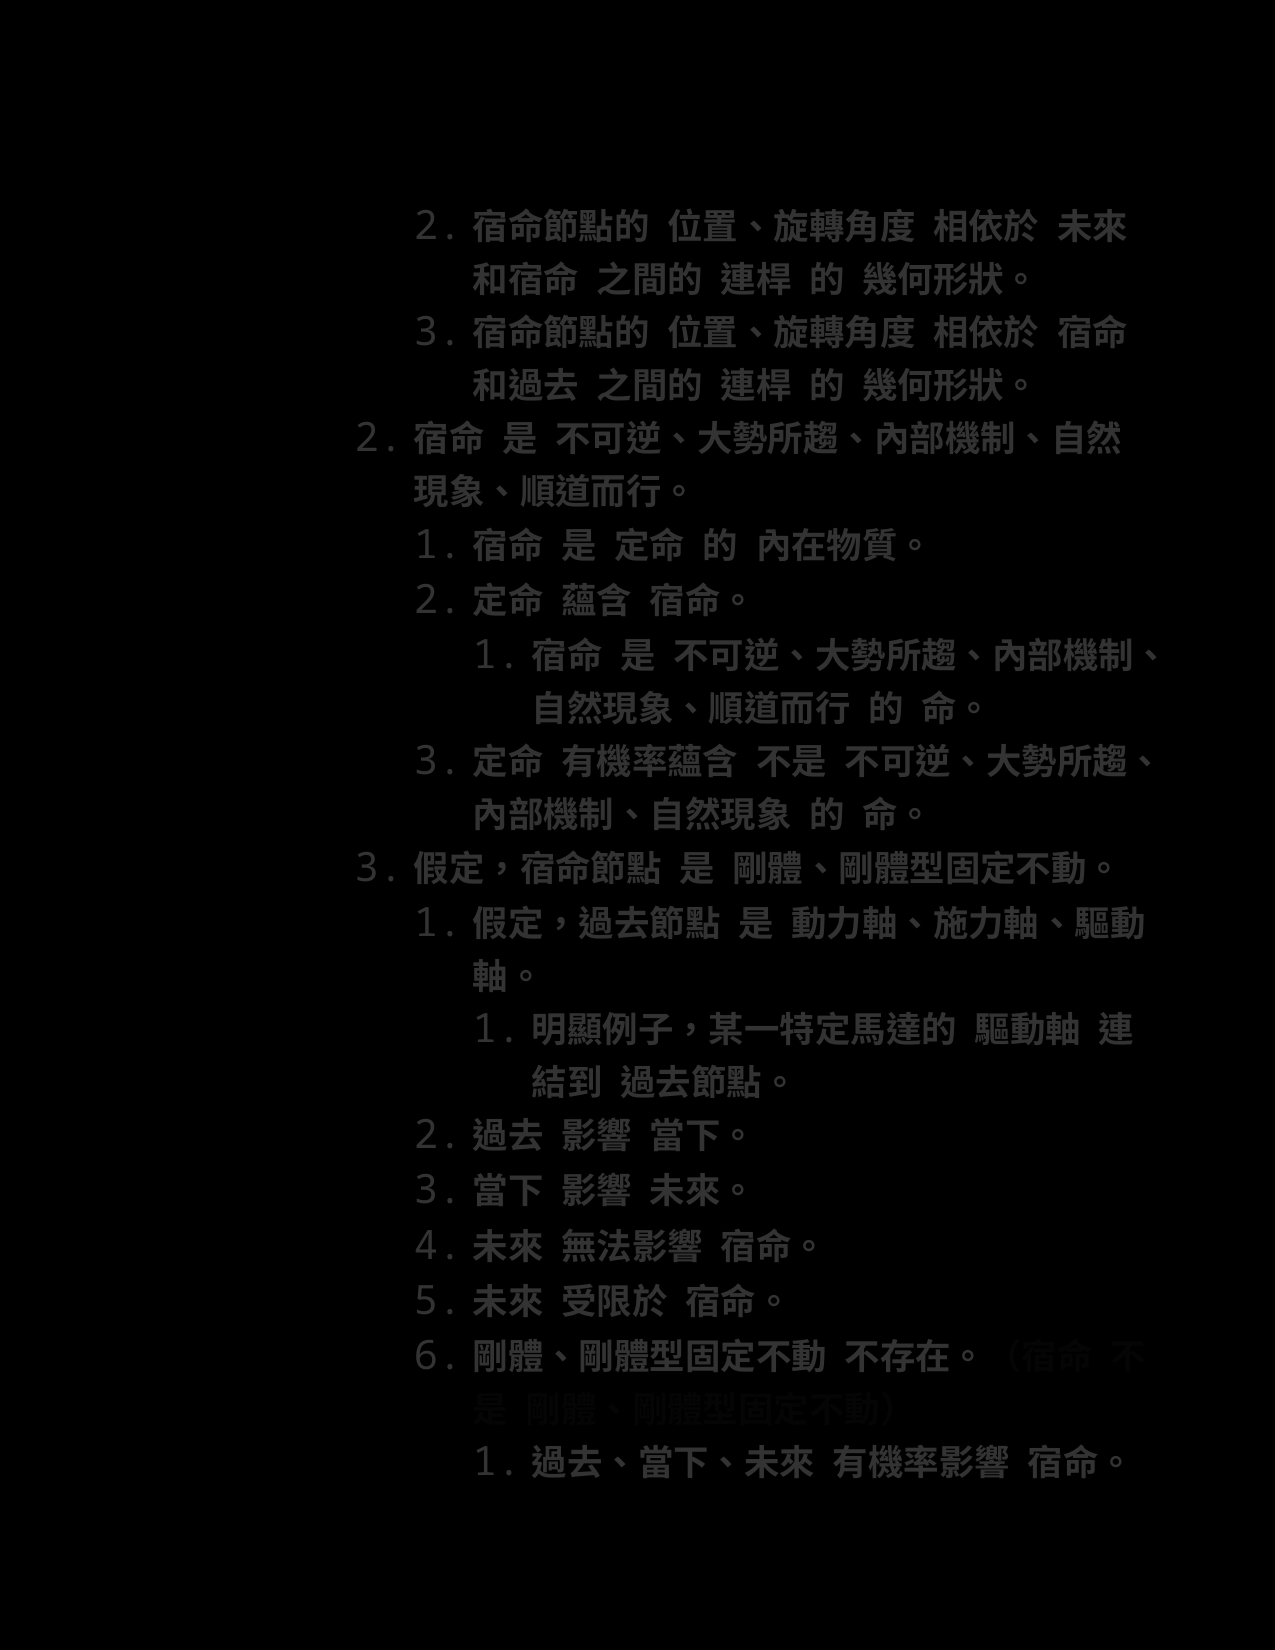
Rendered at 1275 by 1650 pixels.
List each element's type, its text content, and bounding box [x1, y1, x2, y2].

list 假定，過去節點 是 動力軸、施力軸、驅動軸。 [413, 893, 1157, 999]
list 過去、當下、未來 有機率影響 宿命。 [472, 1432, 1157, 1487]
list 宿命節點的 位置、旋轉角度 相依於 宿命和過去 之間的 連桿 的 幾何形狀。 [413, 302, 1157, 408]
list 假定，宿命節點 是 剛體、剛體型固定不動。 [354, 838, 1157, 893]
list 宿命 是 不可逆、大勢所趨、內部機制、自然現象、順道而行 的 命。 [472, 625, 1157, 731]
list 剛體、剛體型固定不動 不存在。（宿命 不是 剛體、剛體型固定不動） [413, 1326, 1157, 1432]
list 定命 有機率蘊含 不是 不可逆、大勢所趨、內部機制、自然現象 的 命。 [413, 731, 1157, 838]
list 定命 蘊含 宿命。 [413, 570, 1157, 625]
list 宿命 是 不可逆、大勢所趨、內部機制、自然現象、順道而行。 [354, 408, 1157, 515]
list 明顯例子，某一特定馬達的 驅動軸 連結到 過去節點。 [472, 999, 1157, 1106]
list 當下 影響 未來。 [413, 1161, 1157, 1216]
list 宿命 是 定命 的 內在物質。 [413, 515, 1157, 570]
list 未來 無法影響 宿命。 [413, 1216, 1157, 1271]
list 過去 影響 當下。 [413, 1106, 1157, 1161]
list 宿命節點的 位置、旋轉角度 相依於 未來和宿命 之間的 連桿 的 幾何形狀。 [413, 196, 1157, 302]
list 未來 受限於 宿命。 [413, 1271, 1157, 1326]
